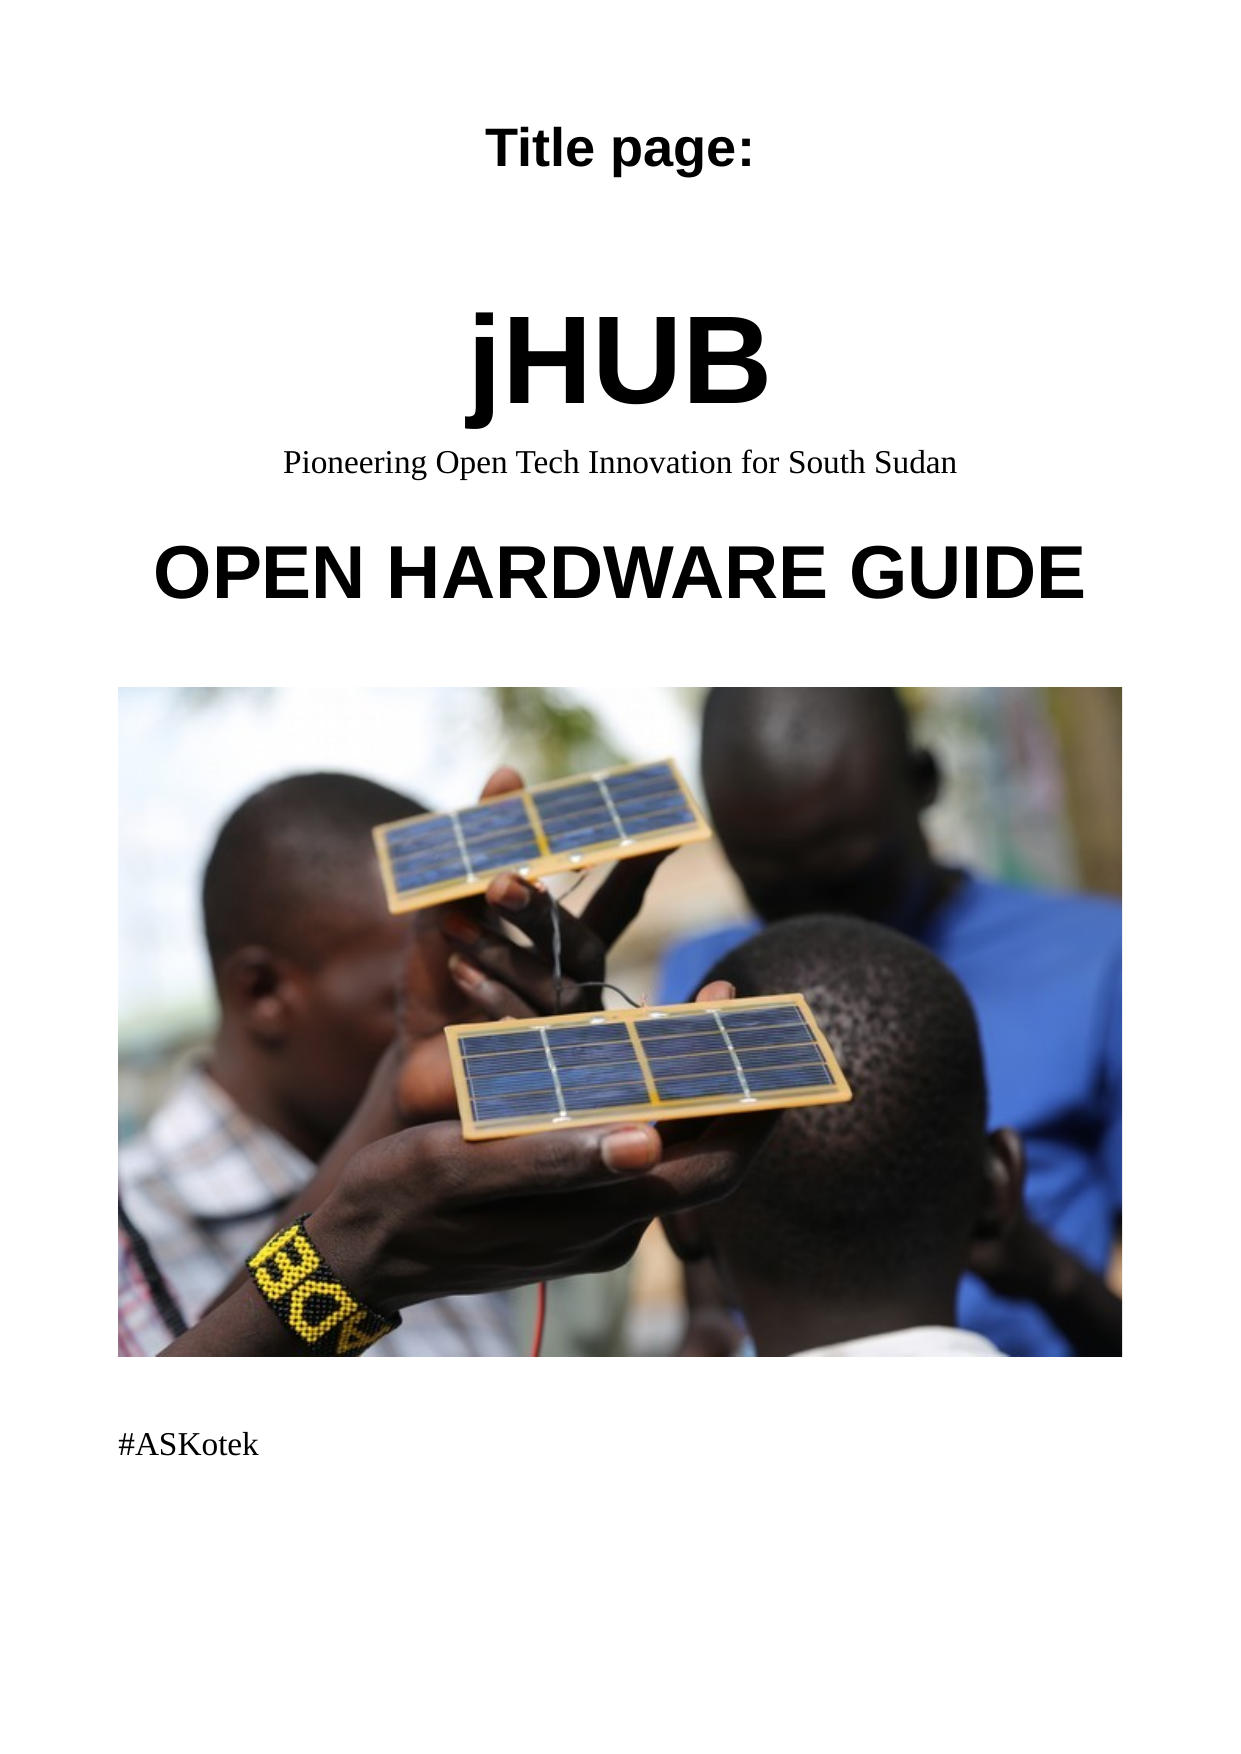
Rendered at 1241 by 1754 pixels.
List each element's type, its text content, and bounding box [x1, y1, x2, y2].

text #ASKotek [118, 1424, 1122, 1463]
title OPEN HARDWARE GUIDE [118, 528, 1122, 614]
title Title page: [118, 115, 1122, 178]
text Pioneering Open Tech Innovation for South Sudan [118, 442, 1122, 481]
title jHUB [118, 286, 1122, 430]
